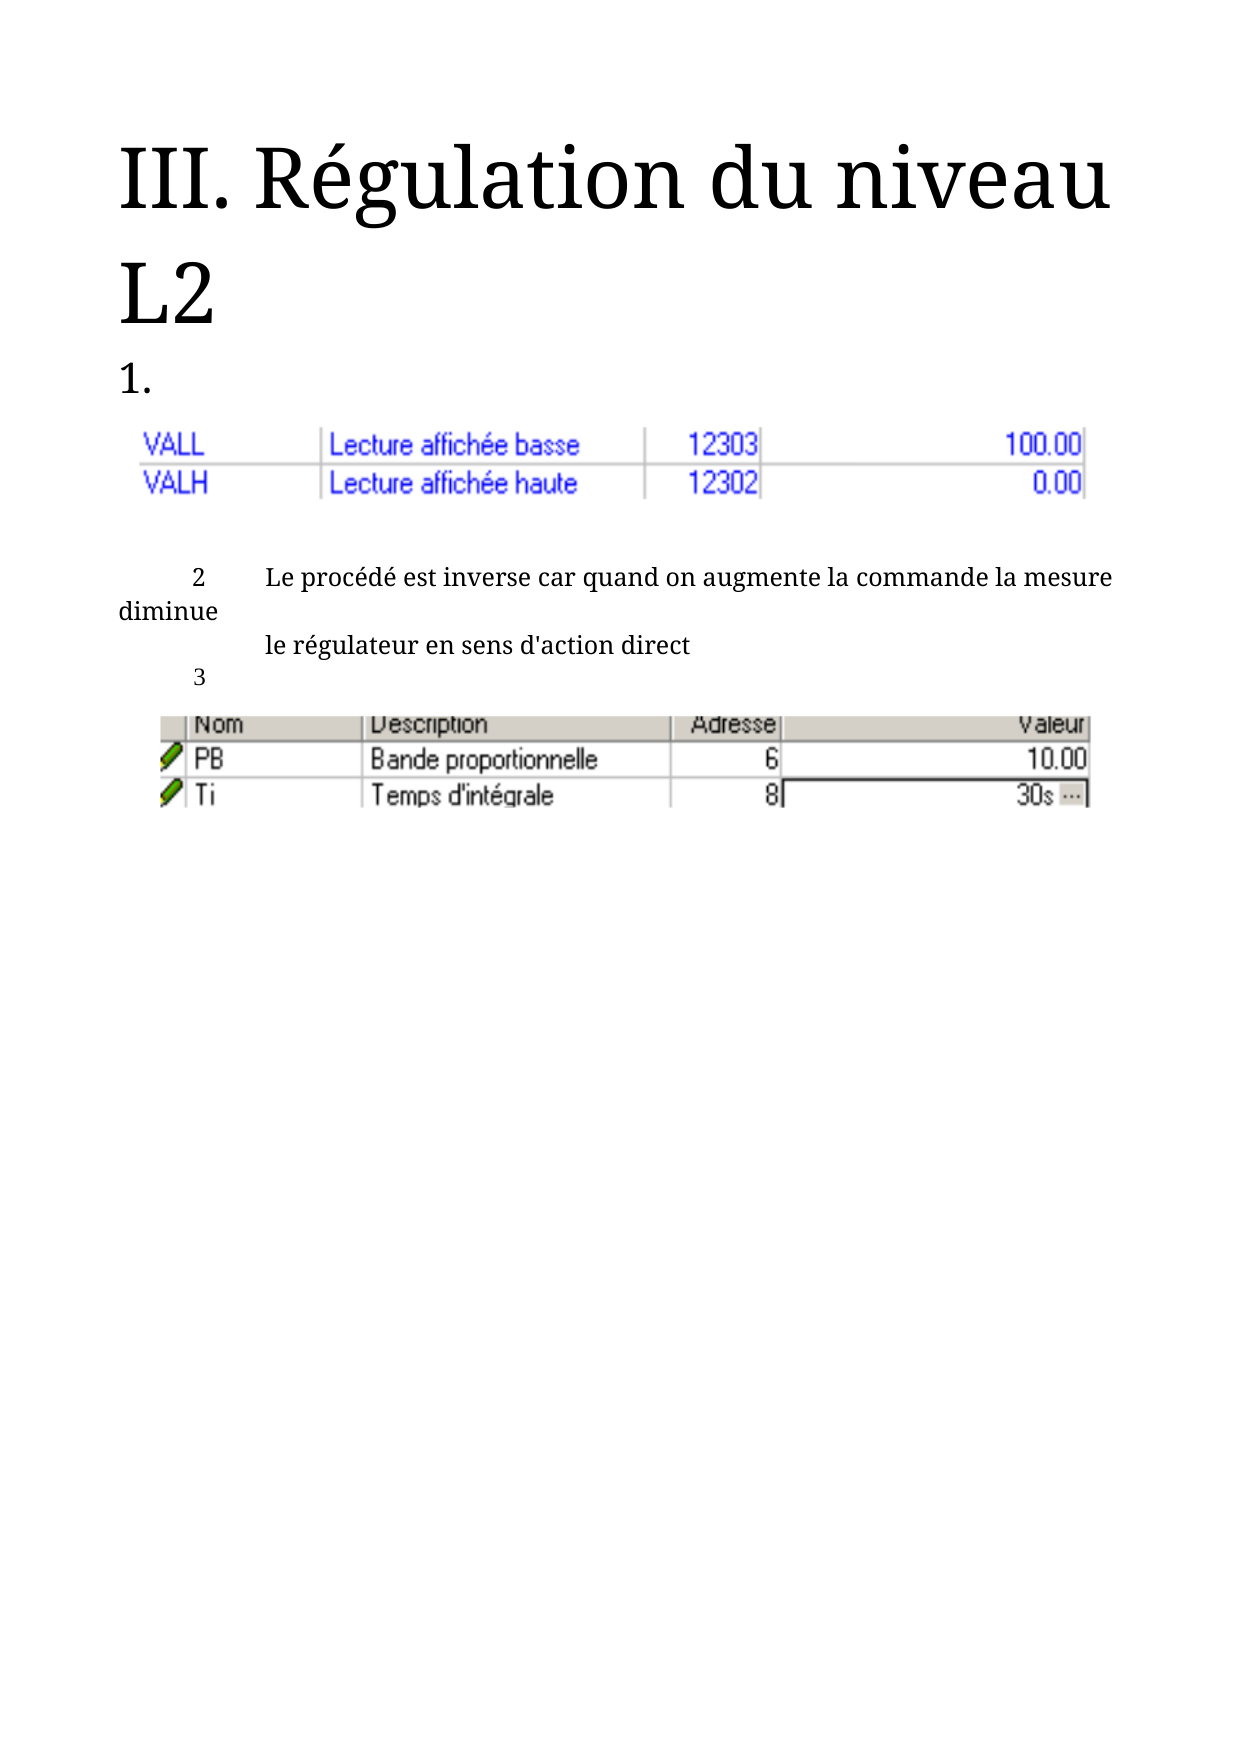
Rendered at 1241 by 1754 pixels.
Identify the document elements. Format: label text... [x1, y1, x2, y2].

text 2 Le procédé est inverse car quand on augmente la commande la mesure diminue [118, 559, 1122, 628]
text III. Régulation du niveau L2 [118, 118, 1122, 348]
text le régulateur en sens d'action direct [118, 628, 1122, 662]
list 3 [156, 662, 1122, 691]
text 1. [118, 348, 1122, 405]
